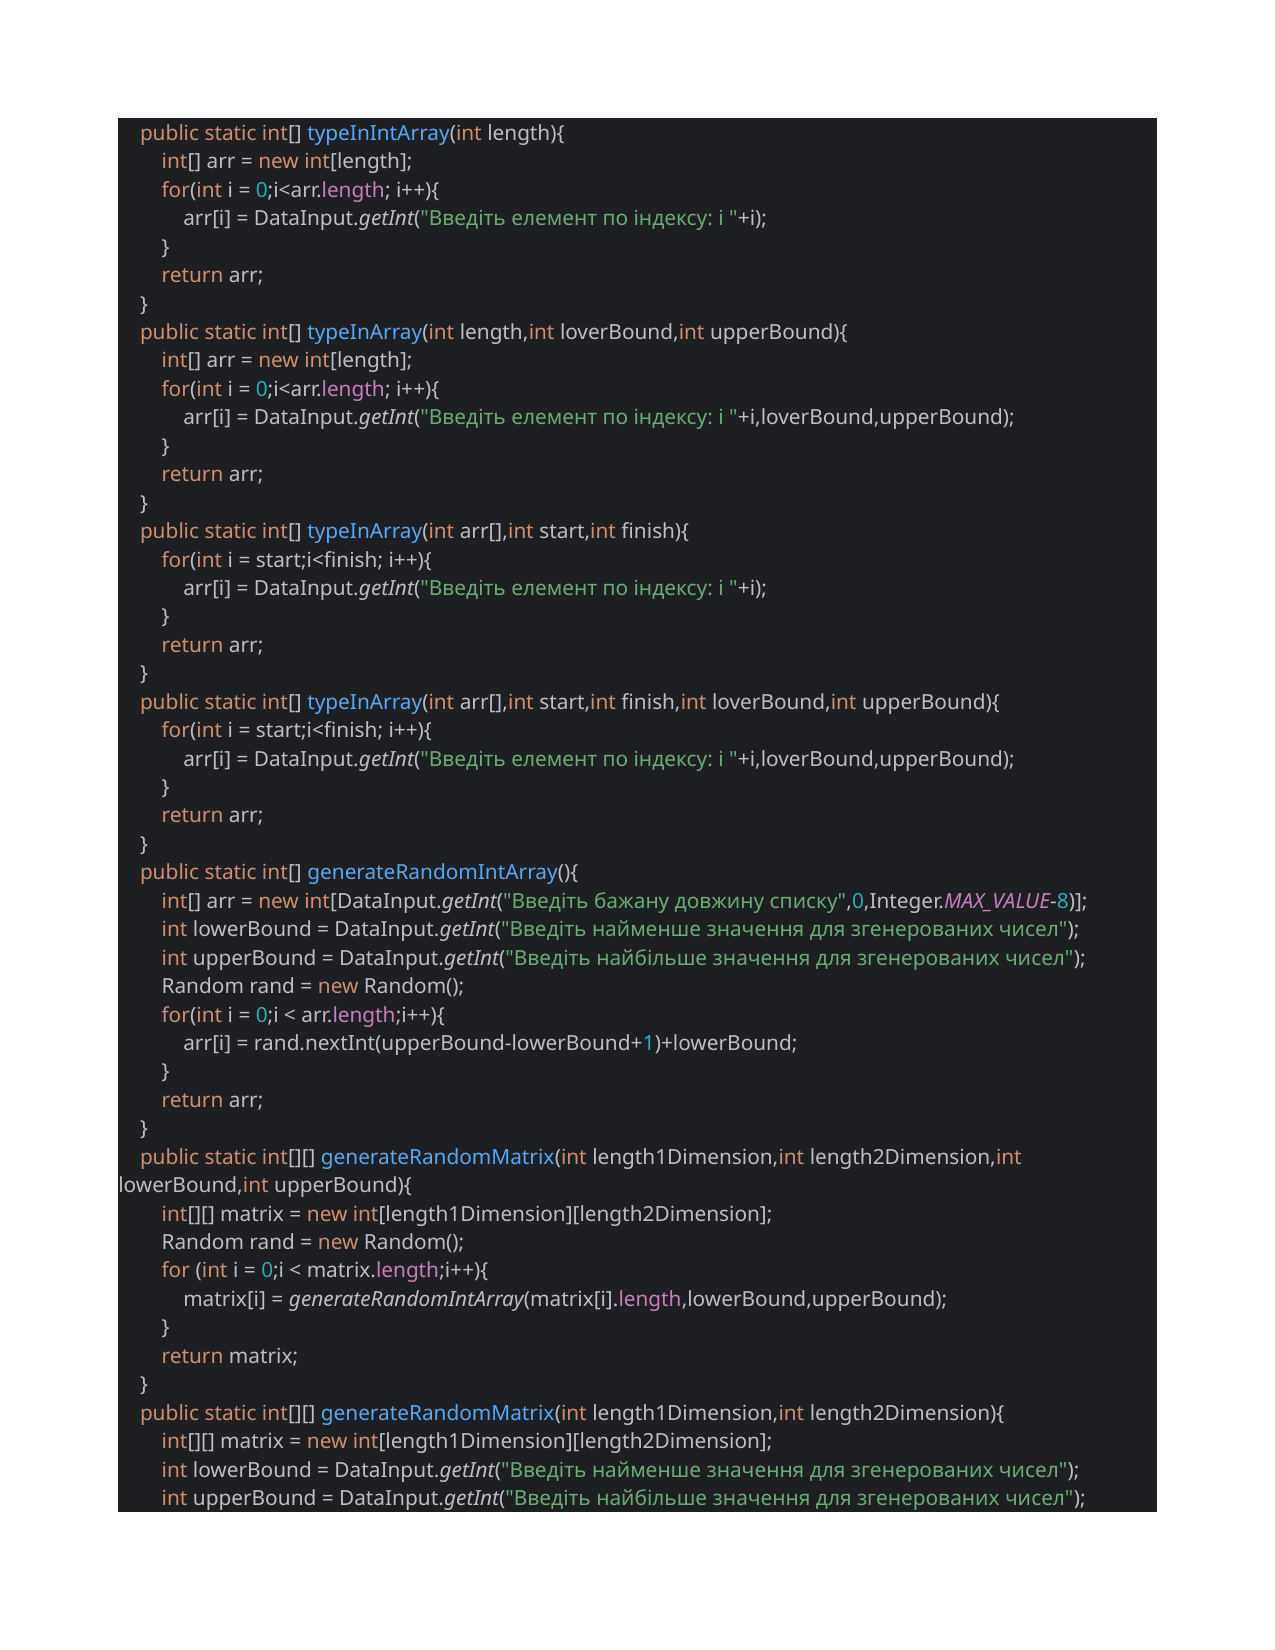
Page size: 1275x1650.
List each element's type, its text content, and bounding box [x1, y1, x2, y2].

text public static int[] typeInIntArray(int length){ int[] arr = new int[length]; for(int i = 0;i<arr.length; i++){ arr[i] = DataInput.getInt("Введіть елемент по індексу: і "+i); } return arr; } public static int[] typeInArray(int length,int loverBound,int upperBound){ int[] arr = new int[length]; for(int i = 0;i<arr.length; i++){ arr[i] = DataInput.getInt("Введіть елемент по індексу: і "+i,loverBound,upperBound); } return arr; } public static int[] typeInArray(int arr[],int start,int finish){ for(int i = start;i<finish; i++){ arr[i] = DataInput.getInt("Введіть елемент по індексу: і "+i); } return arr; } public static int[] typeInArray(int arr[],int start,int finish,int loverBound,int upperBound){ for(int i = start;i<finish; i++){ arr[i] = DataInput.getInt("Введіть елемент по індексу: і "+i,loverBound,upperBound); } return arr; } public static int[] generateRandomIntArray(){ int[] arr = new int[DataInput.getInt("Введіть бажану довжину списку",0,Integer.MAX_VALUE-8)]; int lowerBound = DataInput.getInt("Введіть найменше значення для згенерованих чисел"); int upperBound = DataInput.getInt("Введіть найбільше значення для згенерованих чисел"); Random rand = new Random(); for(int i = 0;i < arr.length;i++){ arr[i] = rand.nextInt(upperBound-lowerBound+1)+lowerBound; } return arr; } public static int[][] generateRandomMatrix(int length1Dimension,int length2Dimension,int lowerBound,int upperBound){ int[][] matrix = new int[length1Dimension][length2Dimension]; Random rand = new Random(); for (int i = 0;i < matrix.length;i++){ matrix[i] = generateRandomIntArray(matrix[i].length,lowerBound,upperBound); } return matrix; } public static int[][] generateRandomMatrix(int length1Dimension,int length2Dimension){ int[][] matrix = new int[length1Dimension][length2Dimension]; int lowerBound = DataInput.getInt("Введіть найменше значення для згенерованих чисел"); int upperBound = DataInput.getInt("Введіть найбільше значення для згенерованих чисел"); [118, 118, 1157, 1512]
